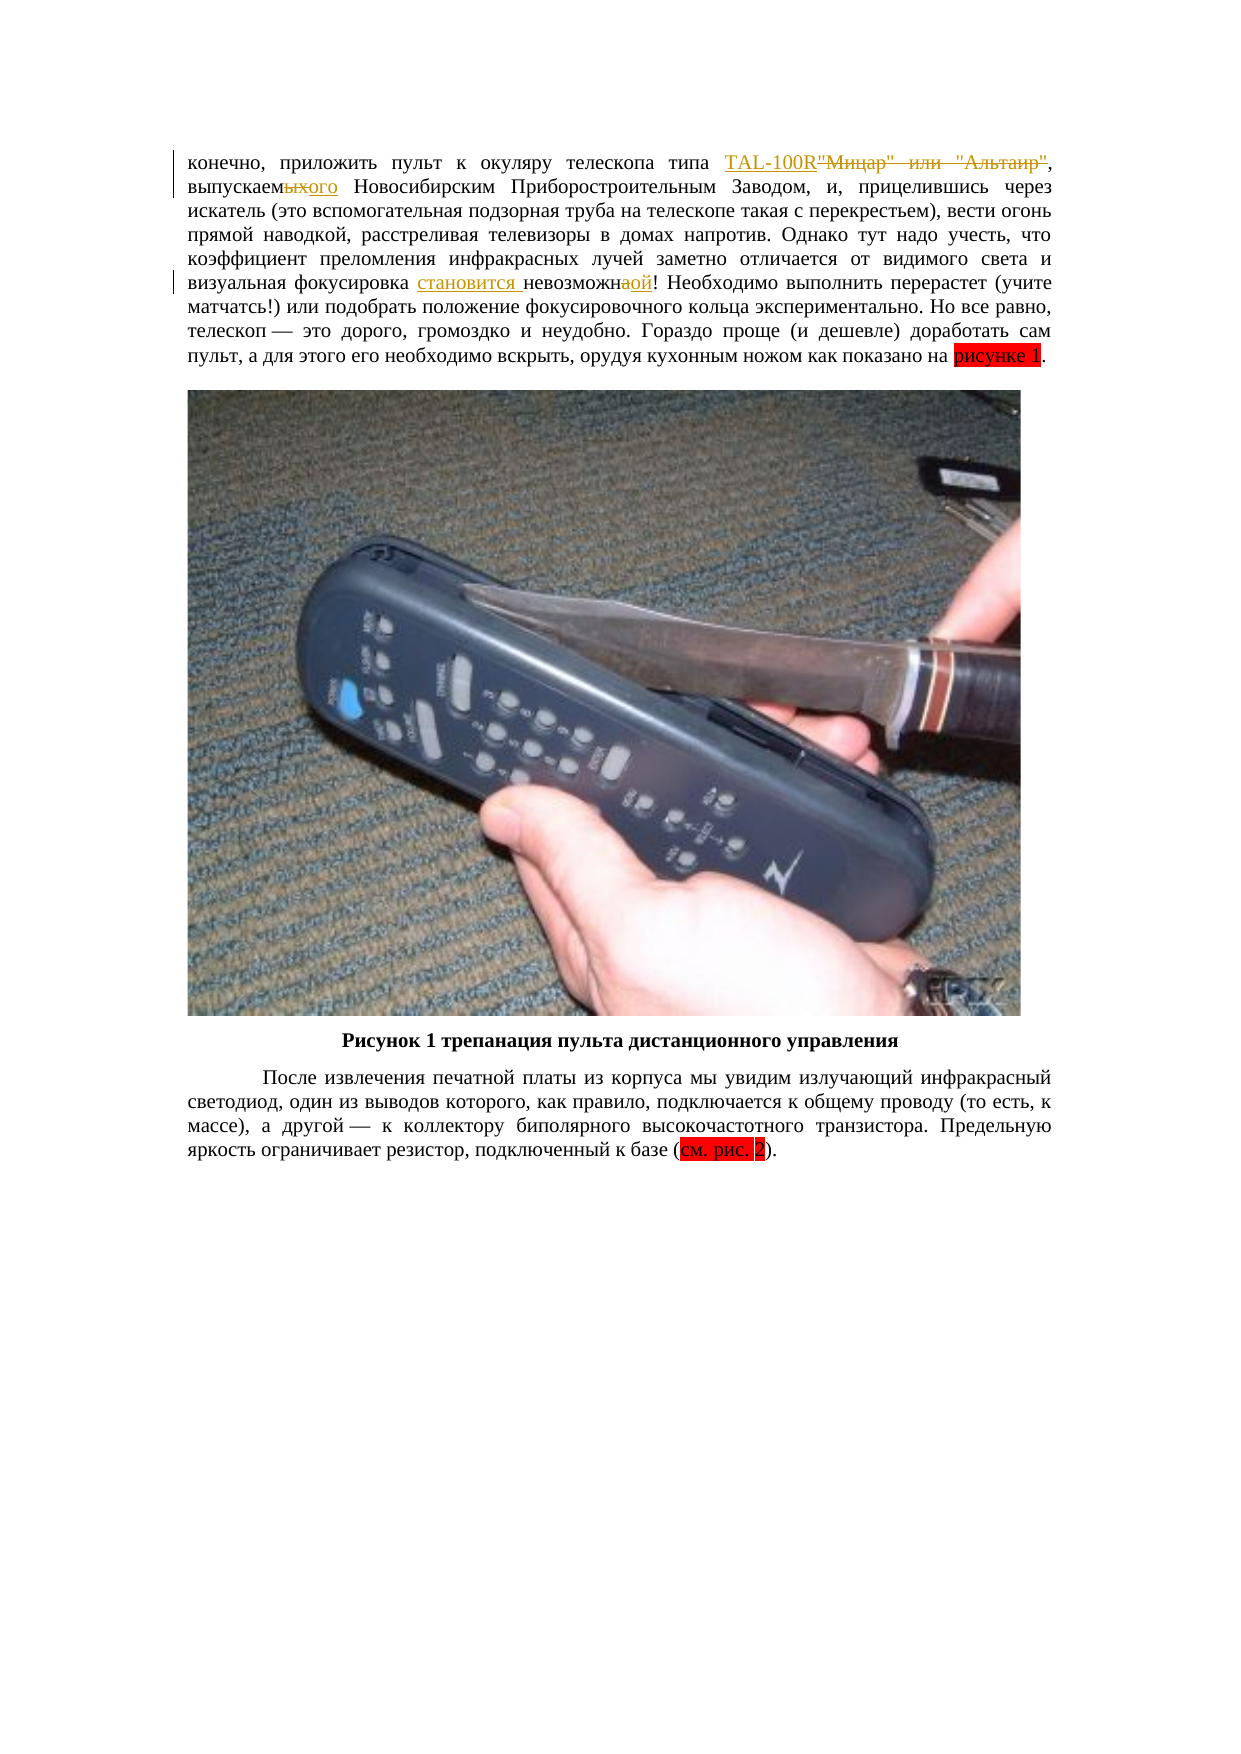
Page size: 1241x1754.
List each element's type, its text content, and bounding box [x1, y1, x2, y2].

text После извлечения печатной платы из корпуса мы увидим излучающий инфракрасный светодиод, один из выводов которого, как правило, подключается к общему проводу (то есть, к массе), а другой — к коллектору биполярного высокочастотного транзистора. Предельную яркость ограничивает резистор, подключенный к базе (см. рис. 2). [187, 1065, 1053, 1161]
picture [187, 390, 1021, 1016]
text По паспорту, номинальный рабочий диапазон пульта редко превышает несколько десятков метров (да и то, лишь на свежих батареях). Учитывая невысокую плотность расположения домов, для диверсионных целей такого поражающего радиуса оказывается крайне недостаточно и без серьезной "хирургической" доработки здесь не обойтись! Можно, конечно, приложить пульт к окуляру телескопа типа TAL-100R, выпускаемого Новосибирским Приборостроительным Заводом, и, прицелившись через искатель (это вспомогательная подзорная труба на телескопе такая с перекрестьем), вести огонь прямой наводкой, расстреливая телевизоры в домах напротив. Однако тут надо учесть, что коэффициент преломления инфракрасных лучей заметно отличается от видимого света и визуальная фокусировка становится невозможной! Необходимо выполнить перерастет (учите матчатсь!) или подобрать положение фокусировочного кольца экспериментально. Но все равно, телескоп — это дорого, громоздко и неудобно. Гораздо проще (и дешевле) доработать сам пульт, а для этого его необходимо вскрыть, орудуя кухонным ножом как показано на рисунке 1. [187, 150, 1053, 367]
text Рисунок 1 трепанация пульта дистанционного управления [187, 1028, 1053, 1052]
